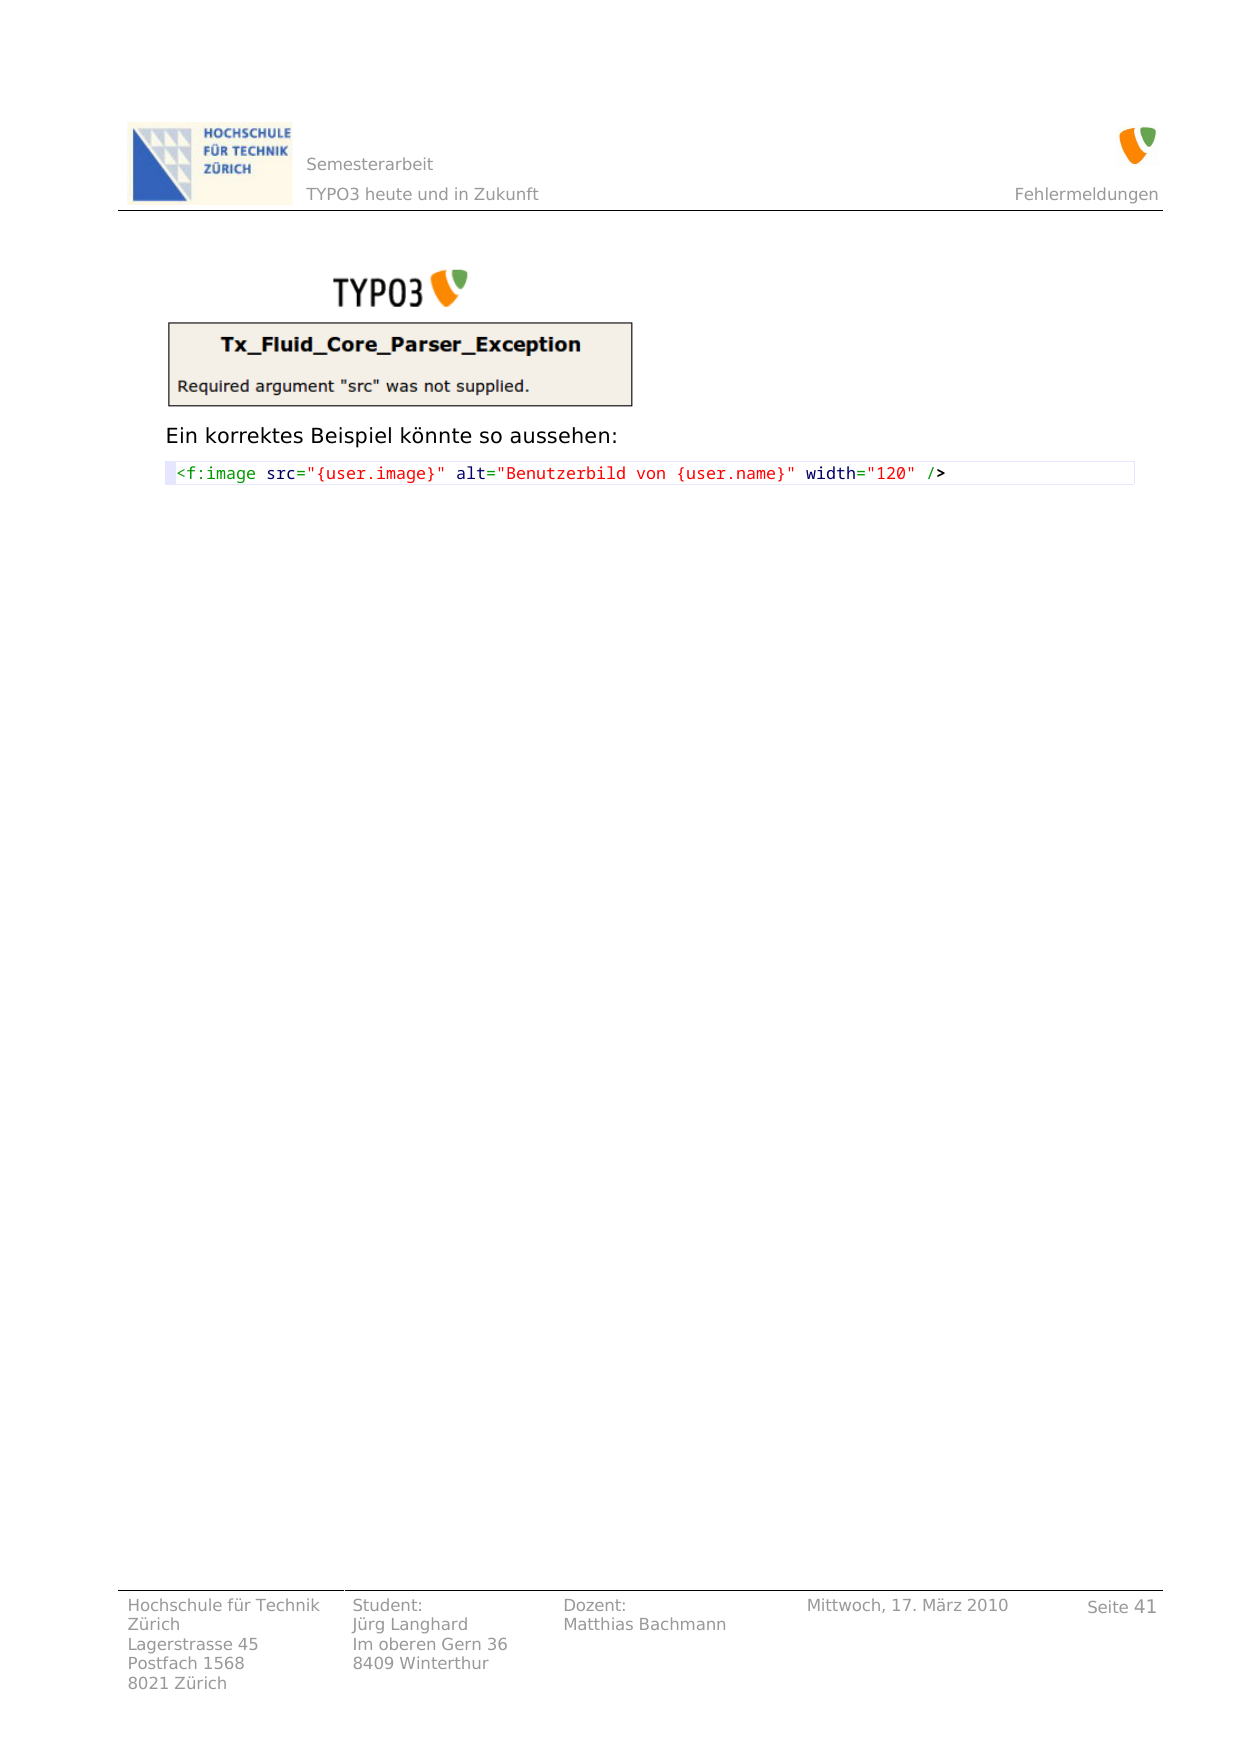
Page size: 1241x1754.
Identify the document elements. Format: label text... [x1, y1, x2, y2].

picture [127, 122, 293, 205]
text <f:image src="{user.image}" alt="Benutzerbild von {user.name}" width="120" /> [176, 462, 1134, 484]
text Ein korrektes Beispiel könnte so aussehen: [165, 424, 1163, 449]
picture [165, 262, 638, 412]
picture [1116, 125, 1159, 166]
